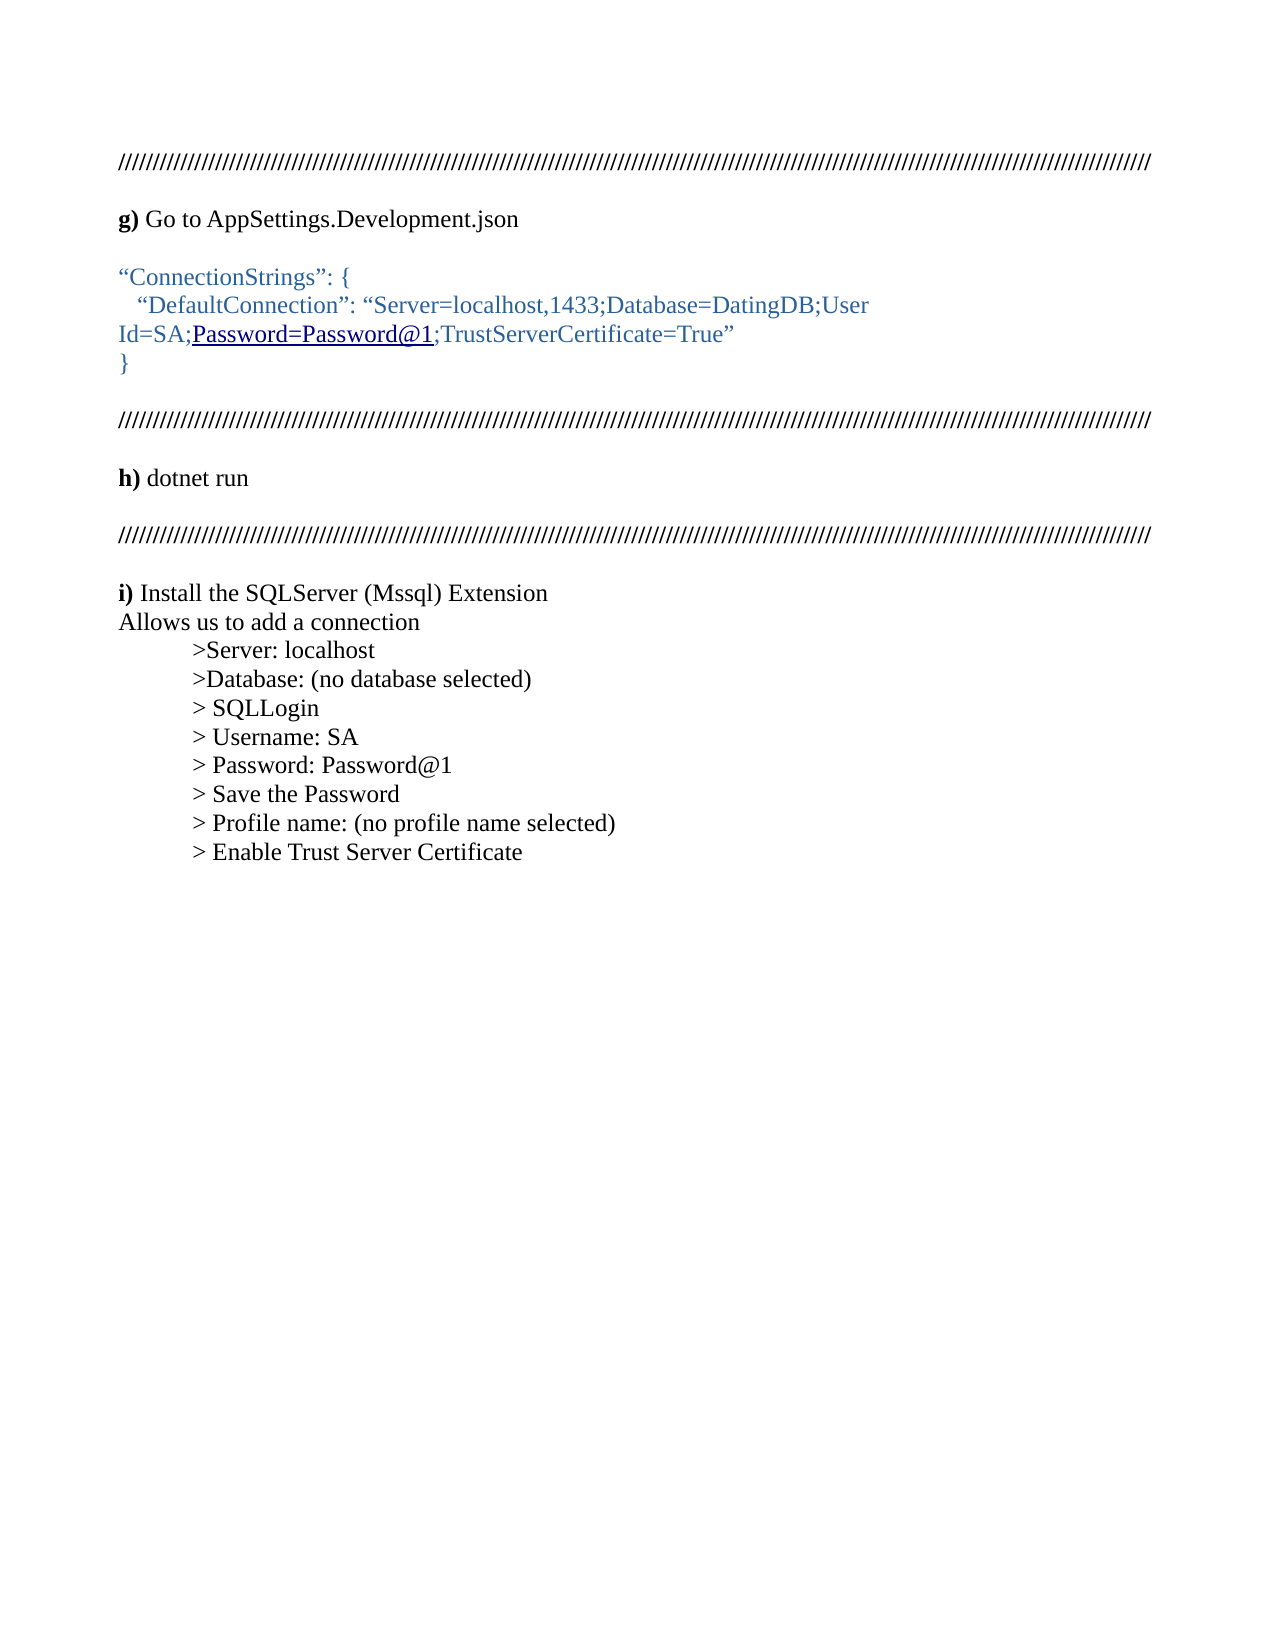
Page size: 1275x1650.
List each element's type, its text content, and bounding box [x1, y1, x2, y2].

text > Profile name: (no profile name selected) [118, 808, 1157, 837]
text > Enable Trust Server Certificate [118, 837, 1157, 866]
text “DefaultConnection”: “Server=localhost,1433;Database=DatingDB;User Id=SA;Password=Password@1;TrustServerCertificate=True” [118, 291, 1157, 348]
text g) Go to AppSettings.Development.json [118, 204, 1157, 233]
text Allows us to add a connection [118, 607, 1157, 636]
text > Password: Password@1 [118, 751, 1157, 779]
text >Server: localhost [118, 636, 1157, 664]
text ///////////////////////////////////////////////////////////////////////////////////////////////////////////////////////////////////////////////////// [118, 406, 1157, 434]
text > Save the Password [118, 779, 1157, 808]
text h) dotnet run [118, 463, 1157, 492]
text > SQLLogin [118, 693, 1157, 722]
text > Username: SA [118, 722, 1157, 751]
text “ConnectionStrings”: { [118, 262, 1157, 291]
text ///////////////////////////////////////////////////////////////////////////////////////////////////////////////////////////////////////////////////// [118, 147, 1157, 176]
text >Database: (no database selected) [118, 664, 1157, 693]
text ///////////////////////////////////////////////////////////////////////////////////////////////////////////////////////////////////////////////////// [118, 521, 1157, 549]
text } [118, 348, 1157, 377]
text i) Install the SQLServer (Mssql) Extension [118, 578, 1157, 607]
